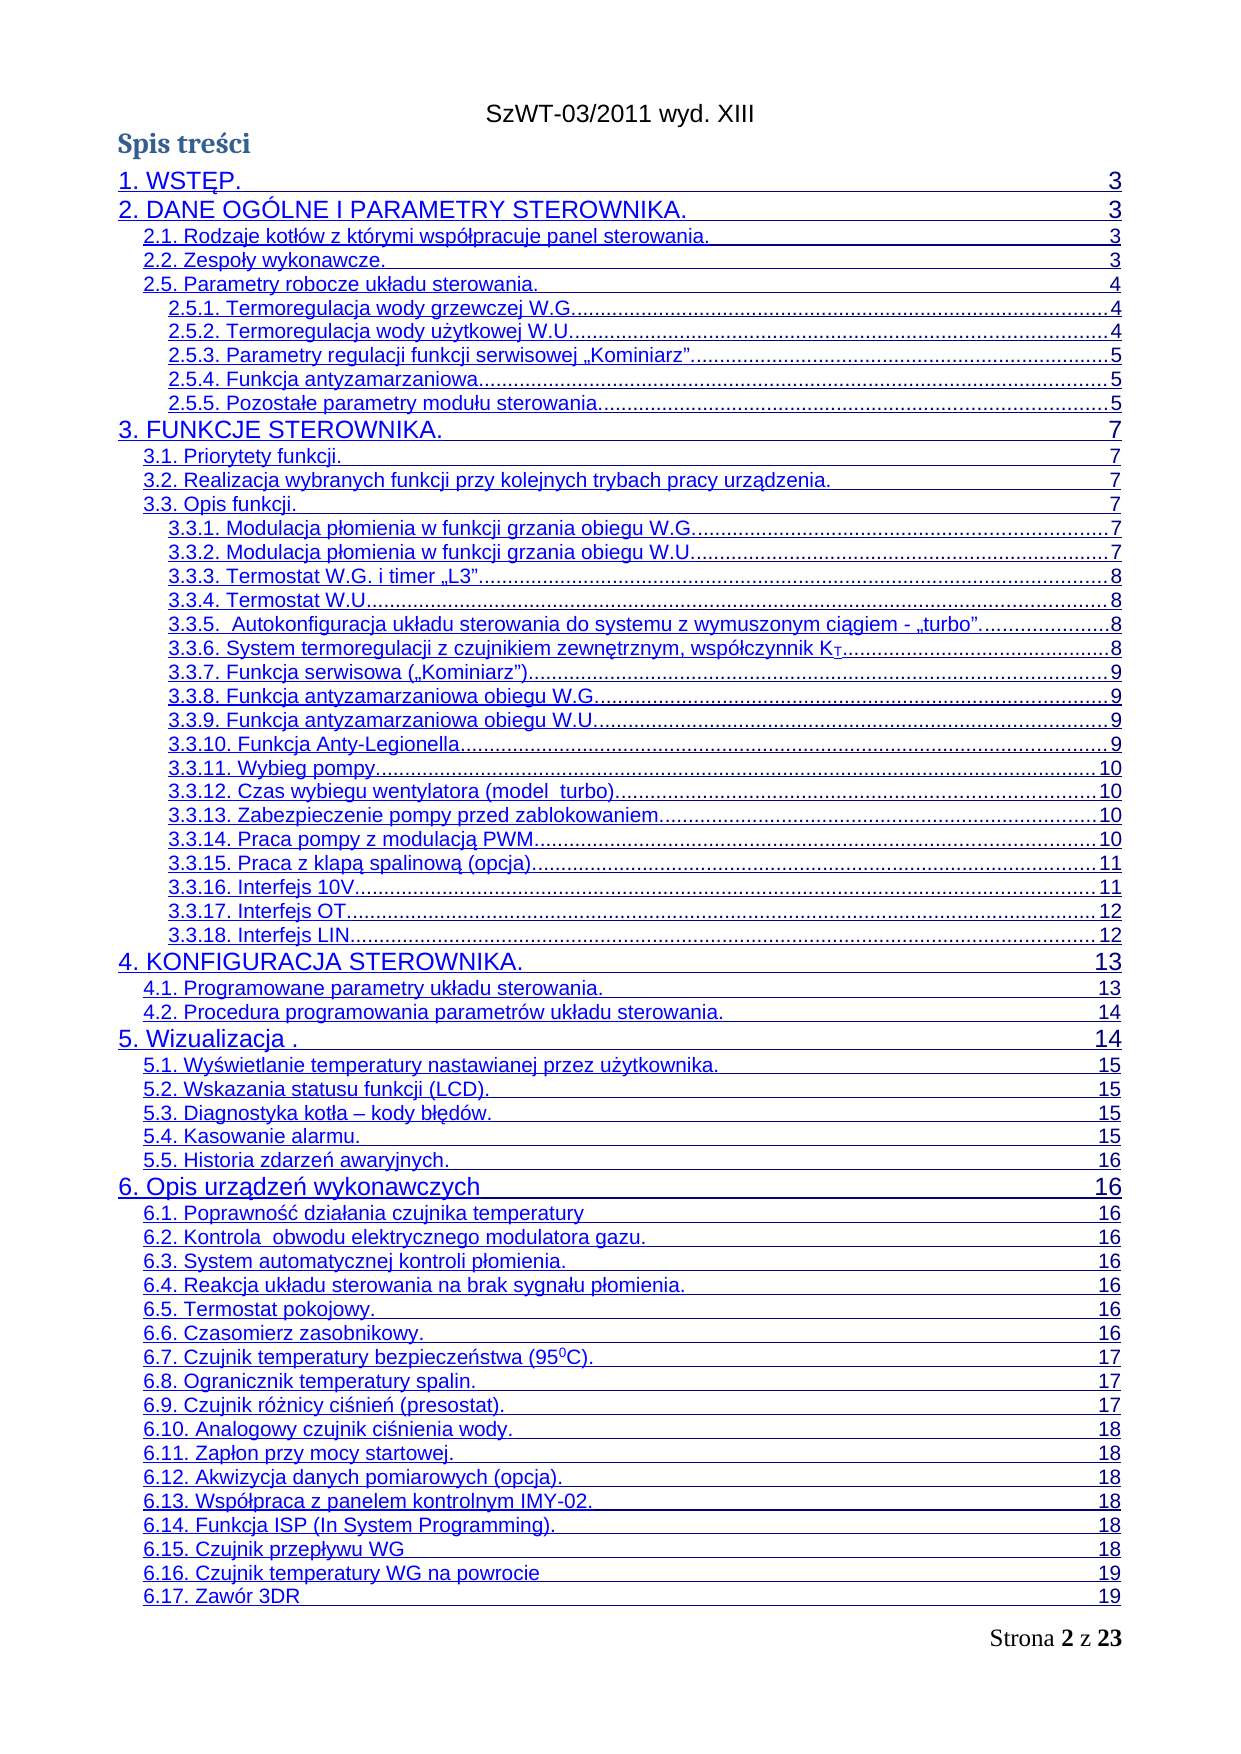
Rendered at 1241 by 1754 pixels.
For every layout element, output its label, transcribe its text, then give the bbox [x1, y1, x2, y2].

text 3.3.8. Funkcja antyzamarzaniowa obiegu W.G. 9 [168, 683, 1122, 704]
text 6.9. Czujnik różnicy ciśnień (presostat). 17 [143, 1393, 1122, 1417]
text 6.1. Poprawność działania czujnika temperatury 16 [143, 1201, 1122, 1225]
text 6.13. Współpraca z panelem kontrolnym IMY-02. 18 [143, 1488, 1122, 1512]
text 2.5.4. Funkcja antyzamarzaniowa. 5 [168, 367, 1122, 388]
text 6.17. Zawór 3DR 19 [143, 1584, 1122, 1608]
text 2.5. Parametry robocze układu sterowania. 4 [143, 271, 1122, 295]
text 3.3.16. Interfejs 10V. 11 [168, 875, 1122, 896]
text 3.3.5. Autokonfiguracja układu sterowania do systemu z wymuszonym ciągiem - „turbo”. 8 [168, 612, 1122, 633]
text 4. KONFIGURACJA STEROWNIKA. 13 [118, 947, 1122, 972]
text 6.15. Czujnik przepływu WG 18 [143, 1536, 1122, 1560]
text 5. Wizualizacja . 14 [118, 1024, 1122, 1049]
text 6.10. Analogowy czujnik ciśnienia wody. 18 [143, 1417, 1122, 1441]
text 6.16. Czujnik temperatury WG na powrocie 19 [143, 1560, 1122, 1584]
text 3.3.4. Termostat W.U. 8 [168, 588, 1122, 609]
text 3.3.2. Modulacja płomienia w funkcji grzania obiegu W.U. 7 [168, 540, 1122, 561]
text 3.3.12. Czas wybiegu wentylatora (model turbo). 10 [168, 779, 1122, 800]
text 3.3.1. Modulacja płomienia w funkcji grzania obiegu W.G. 7 [168, 516, 1122, 537]
text 5.4. Kasowanie alarmu. 15 [143, 1124, 1122, 1148]
text 5.1. Wyświetlanie temperatury nastawianej przez użytkownika. 15 [143, 1052, 1122, 1076]
text 3.3.18. Interfejs LIN. 12 [168, 923, 1122, 944]
text 5.5. Historia zdarzeń awaryjnych. 16 [143, 1148, 1122, 1172]
text 4.1. Programowane parametry układu sterowania. 13 [143, 976, 1122, 1000]
text 3.3.14. Praca pompy z modulacją PWM. 10 [168, 827, 1122, 848]
text 3.1. Priorytety funkcji. 7 [143, 444, 1122, 468]
text 3.3.17. Interfejs OT. 12 [168, 899, 1122, 920]
text 1. WSTĘP. 3 [118, 166, 1122, 191]
text 3.3.9. Funkcja antyzamarzaniowa obiegu W.U. 9 [168, 707, 1122, 728]
text 6.14. Funkcja ISP (In System Programming). 18 [143, 1512, 1122, 1536]
text 6.11. Zapłon przy mocy startowej. 18 [143, 1441, 1122, 1464]
text 6.6. Czasomierz zasobnikowy. 16 [143, 1321, 1122, 1345]
text 3.3. Opis funkcji. 7 [143, 492, 1122, 516]
text Spis treści [118, 127, 1122, 161]
text 2. DANE OGÓLNE I PARAMETRY STEROWNIKA. 3 [118, 195, 1122, 220]
text 3.3.10. Funkcja Anty-Legionella 9 [168, 731, 1122, 752]
text 3. FUNKCJE STEROWNIKA. 7 [118, 415, 1122, 440]
text 4.2. Procedura programowania parametrów układu sterowania. 14 [143, 1000, 1122, 1024]
text 6. Opis urządzeń wykonawczych 16 [118, 1172, 1122, 1197]
text 6.7. Czujnik temperatury bezpieczeństwa (950C). 17 [143, 1345, 1122, 1369]
text 2.5.1. Termoregulacja wody grzewczej W.G. 4 [168, 295, 1122, 316]
text 2.5.5. Pozostałe parametry modułu sterowania. 5 [168, 391, 1122, 412]
text 2.2. Zespoły wykonawcze. 3 [143, 247, 1122, 271]
text 5.3. Diagnostyka kotła – kody błędów. 15 [143, 1100, 1122, 1124]
text 6.12. Akwizycja danych pomiarowych (opcja). 18 [143, 1464, 1122, 1488]
text 3.3.15. Praca z klapą spalinową (opcja). 11 [168, 851, 1122, 872]
text 6.8. Ogranicznik temperatury spalin. 17 [143, 1369, 1122, 1393]
text 3.3.13. Zabezpieczenie pompy przed zablokowaniem. 10 [168, 803, 1122, 824]
text 6.2. Kontrola obwodu elektrycznego modulatora gazu. 16 [143, 1225, 1122, 1249]
text 2.5.3. Parametry regulacji funkcji serwisowej „Kominiarz”. 5 [168, 343, 1122, 364]
text 3.3.6. System termoregulacji z czujnikiem zewnętrznym, współczynnik KT. 8 [168, 636, 1122, 659]
text 6.5. Termostat pokojowy. 16 [143, 1297, 1122, 1321]
text 6.3. System automatycznej kontroli płomienia. 16 [143, 1249, 1122, 1273]
text 6.4. Reakcja układu sterowania na brak sygnału płomienia. 16 [143, 1273, 1122, 1297]
text 3.3.7. Funkcja serwisowa („Kominiarz”). 9 [168, 659, 1122, 681]
text 2.5.2. Termoregulacja wody użytkowej W.U. 4 [168, 319, 1122, 340]
text 3.2. Realizacja wybranych funkcji przy kolejnych trybach pracy urządzenia. 7 [143, 468, 1122, 492]
text 5.2. Wskazania statusu funkcji (LCD). 15 [143, 1076, 1122, 1100]
text 3.3.3. Termostat W.G. i timer „L3”. 8 [168, 564, 1122, 585]
text 2.1. Rodzaje kotłów z którymi współpracuje panel sterowania. 3 [143, 223, 1122, 247]
text 3.3.11. Wybieg pompy. 10 [168, 755, 1122, 776]
